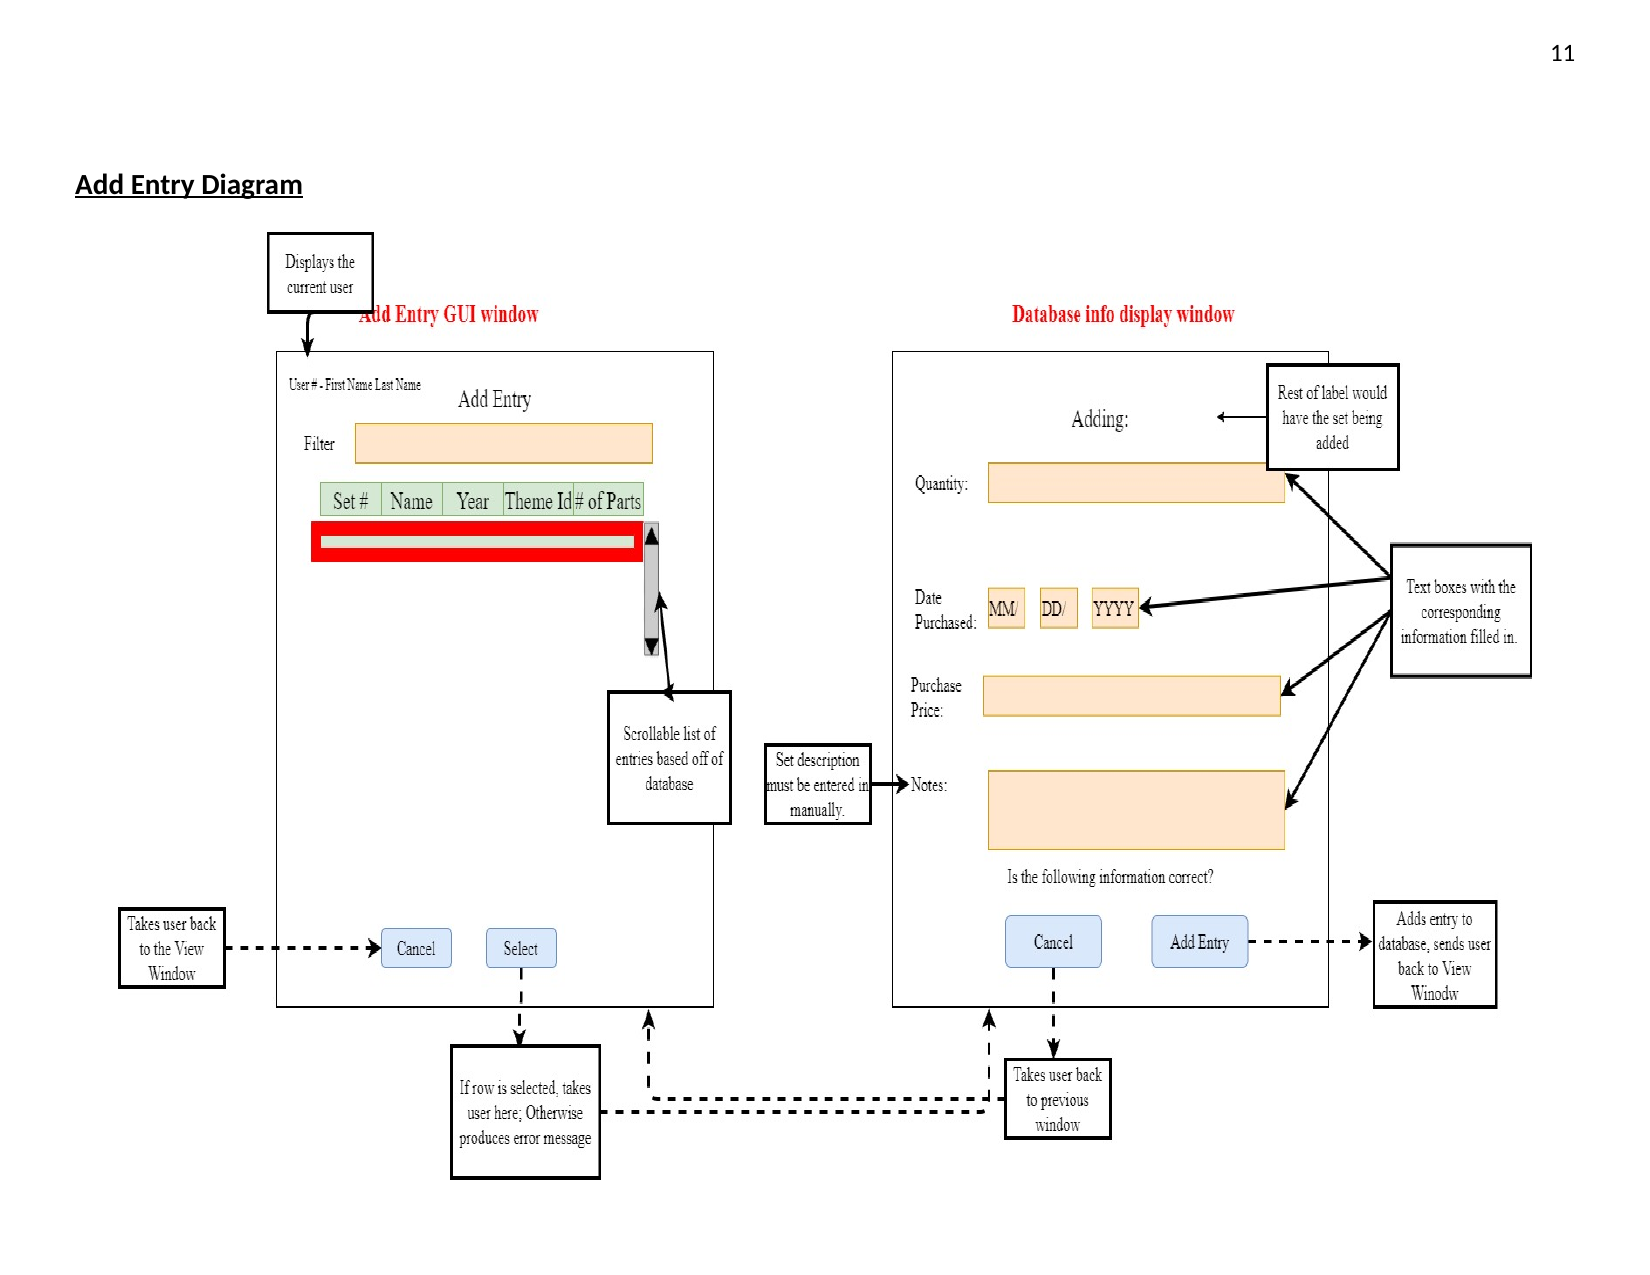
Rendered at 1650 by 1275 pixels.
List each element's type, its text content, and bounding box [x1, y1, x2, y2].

subtitle Add Entry Diagram [75, 166, 1575, 202]
